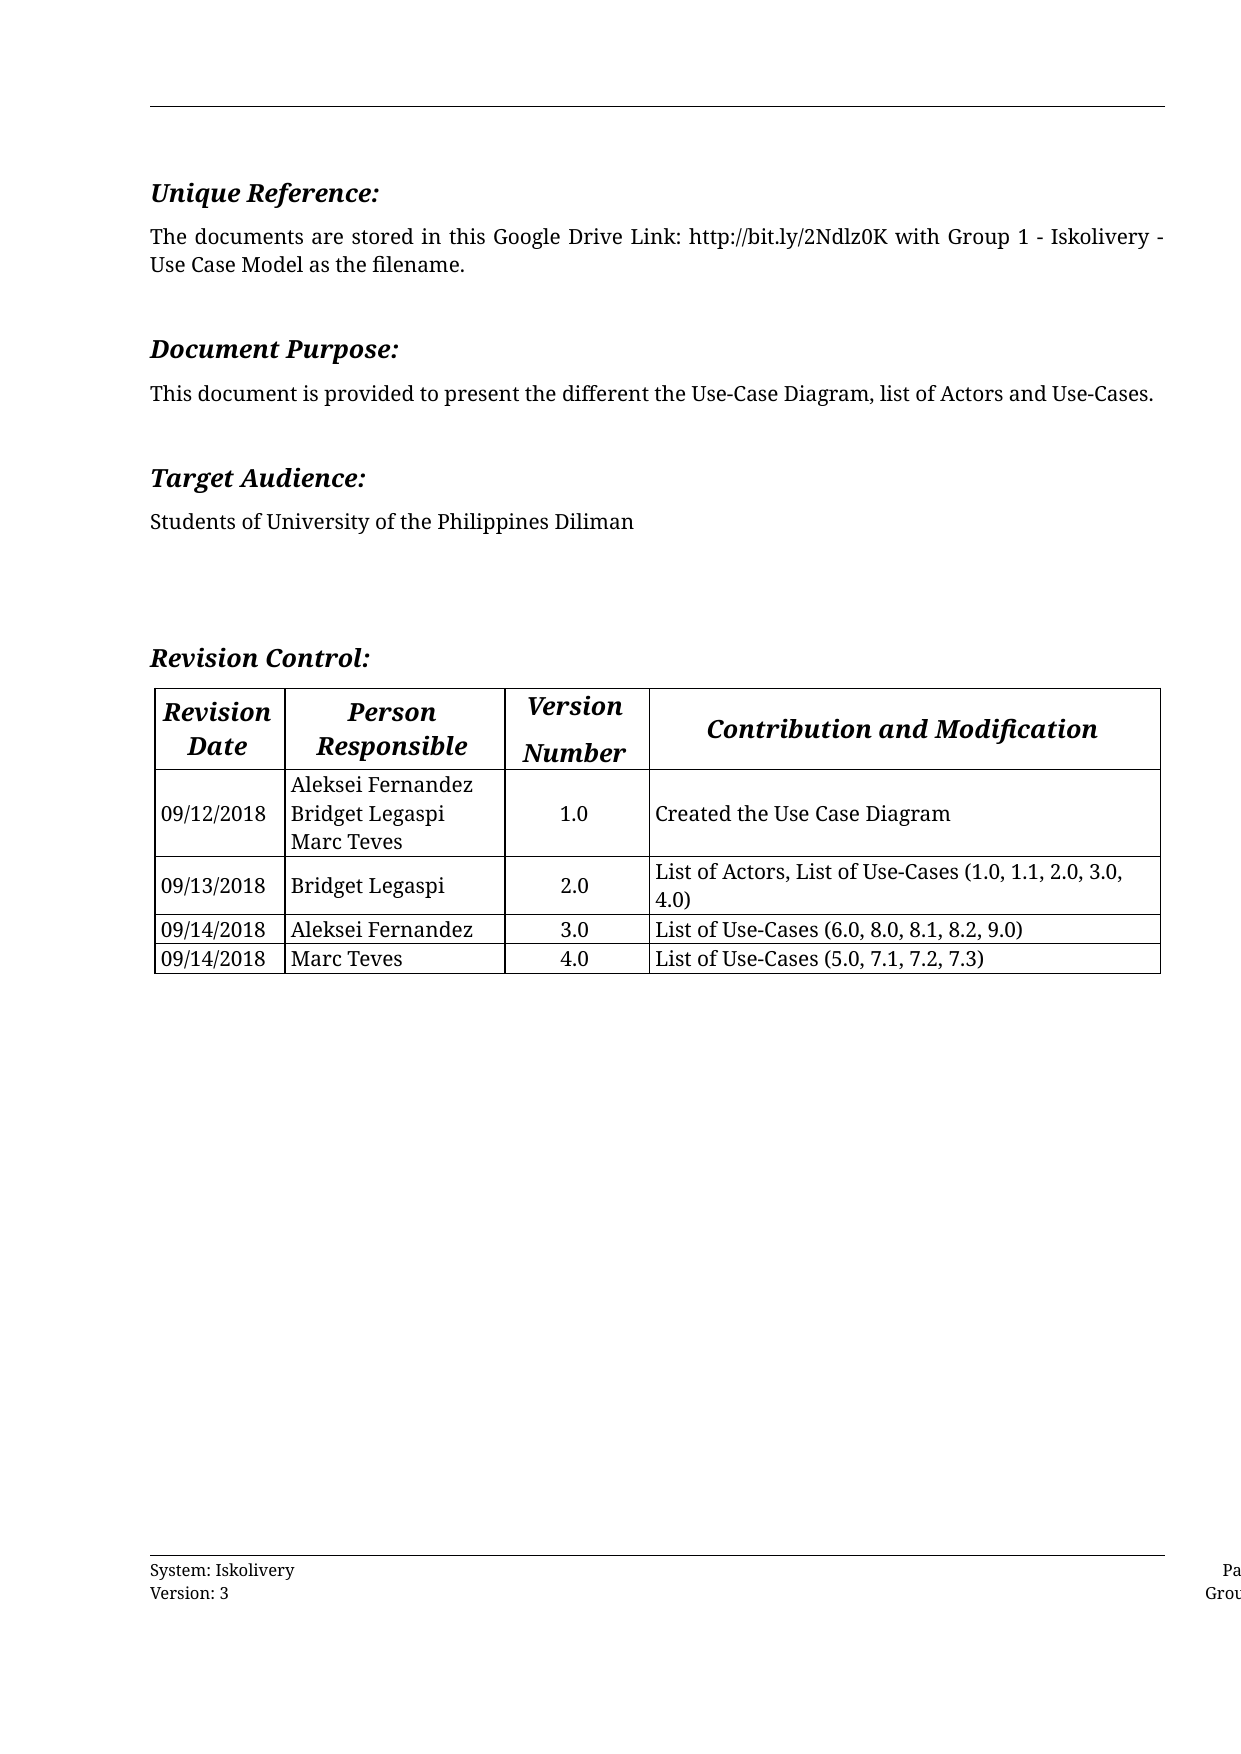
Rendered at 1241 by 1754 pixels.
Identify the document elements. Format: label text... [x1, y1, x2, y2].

table_header Version Number [506, 689, 649, 769]
text Students of University of the Philippines Diliman [150, 507, 1165, 536]
text Unique Reference: [150, 175, 1165, 209]
text Document Purpose: [150, 332, 1165, 366]
table_cell List of Use-Cases (5.0, 7.1, 7.2, 7.3) [650, 944, 1160, 973]
table_cell Bridget Legaspi [286, 857, 504, 914]
table_cell List of Actors, List of Use-Cases (1.0, 1.1, 2.0, 3.0, 4.0) [650, 857, 1160, 914]
table_cell 09/14/2018 [156, 915, 284, 943]
table_cell 3.0 [506, 915, 649, 943]
table_cell Created the Use Case Diagram [650, 770, 1160, 856]
table_cell Marc Teves [286, 944, 504, 973]
table_header Person Responsible [286, 689, 504, 769]
text Target Audience: [150, 461, 1165, 494]
table_cell 09/14/2018 [156, 944, 284, 973]
table_cell 09/12/2018 [156, 770, 284, 856]
table_cell 2.0 [506, 857, 649, 914]
text Revision Control: [150, 641, 1165, 675]
table_cell Aleksei Fernandez [286, 915, 504, 943]
table_header Contribution and Modification [650, 689, 1160, 769]
table_cell 4.0 [506, 944, 649, 973]
table_cell Aleksei Fernandez Bridget Legaspi Marc Teves [286, 770, 504, 856]
text This document is provided to present the different the Use-Case Diagram, list of Actors and Use-Cases. [150, 379, 1165, 407]
table_header Revision Date [156, 689, 284, 769]
table_cell 1.0 [506, 770, 649, 856]
text The documents are stored in this Google Drive Link: http://bit.ly/2Ndlz0K with Group 1 - Iskolivery - Use Case Model as the filename. [150, 222, 1165, 279]
table_cell 09/13/2018 [156, 857, 284, 914]
table_cell List of Use-Cases (6.0, 8.0, 8.1, 8.2, 9.0) [650, 915, 1160, 943]
